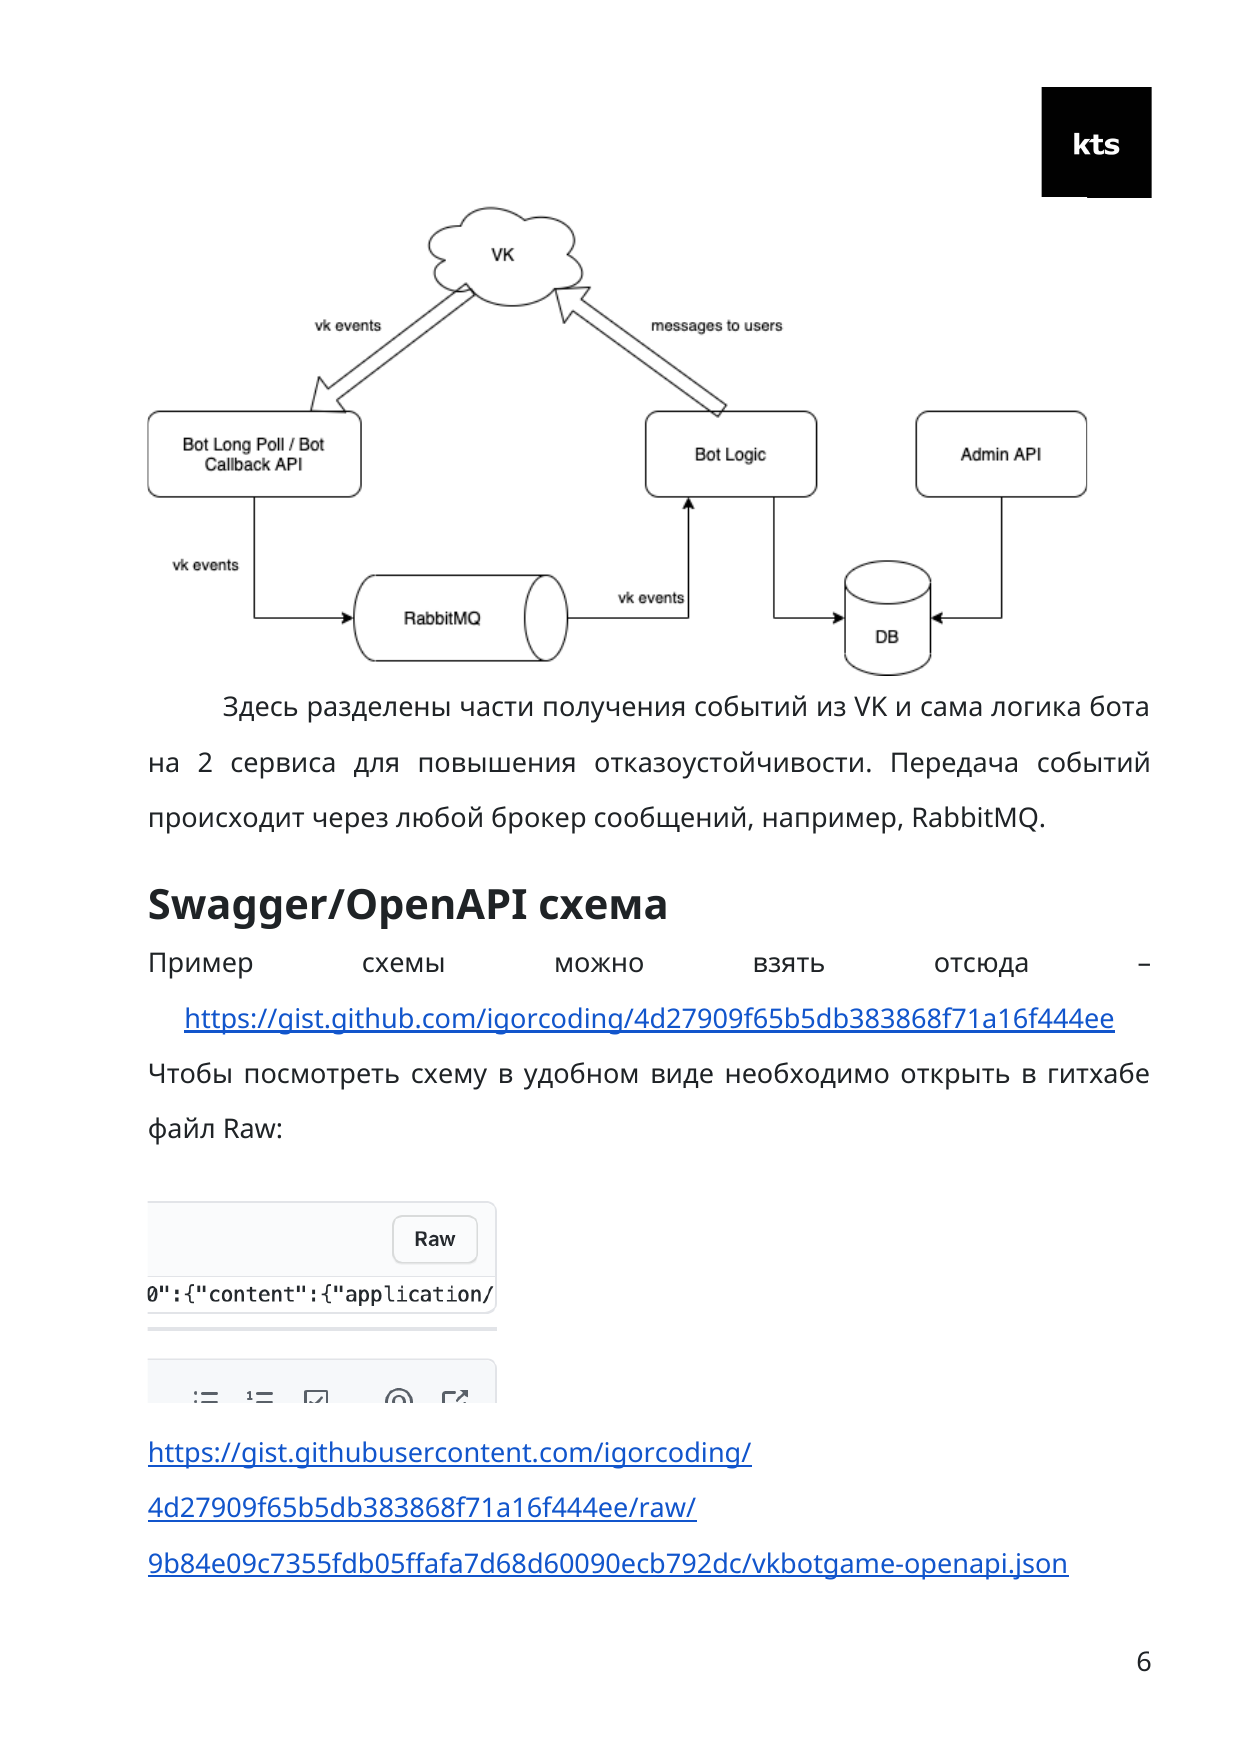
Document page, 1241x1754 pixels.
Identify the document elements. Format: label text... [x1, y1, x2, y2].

text https://gist.githubusercontent.com/igorcoding/4d27909f65b5db383868f71a16f444ee/raw/9b84e09c7355fdb05ffafa7d68d60090ecb792dc/vkbotgame-openapi.json [148, 1433, 1152, 1581]
subtitle Swagger/OpenAPI схема [148, 875, 1152, 931]
picture [147, 87, 1152, 676]
text Пример схемы можно взять отсюда – https://gist.github.com/igorcoding/4d27909f65b5db383868f71a16f444ee Чтобы посмотреть схему в удобном виде необходимо открыть в гитхабе файл Raw: [148, 944, 1152, 1147]
text Здесь разделены части получения событий из VK и сама логика бота на 2 сервиса для повышения отказоустойчивости. Передача событий происходит через любой брокер сообщений, например, RabbitMQ. [148, 688, 1152, 835]
picture [147, 1177, 519, 1403]
